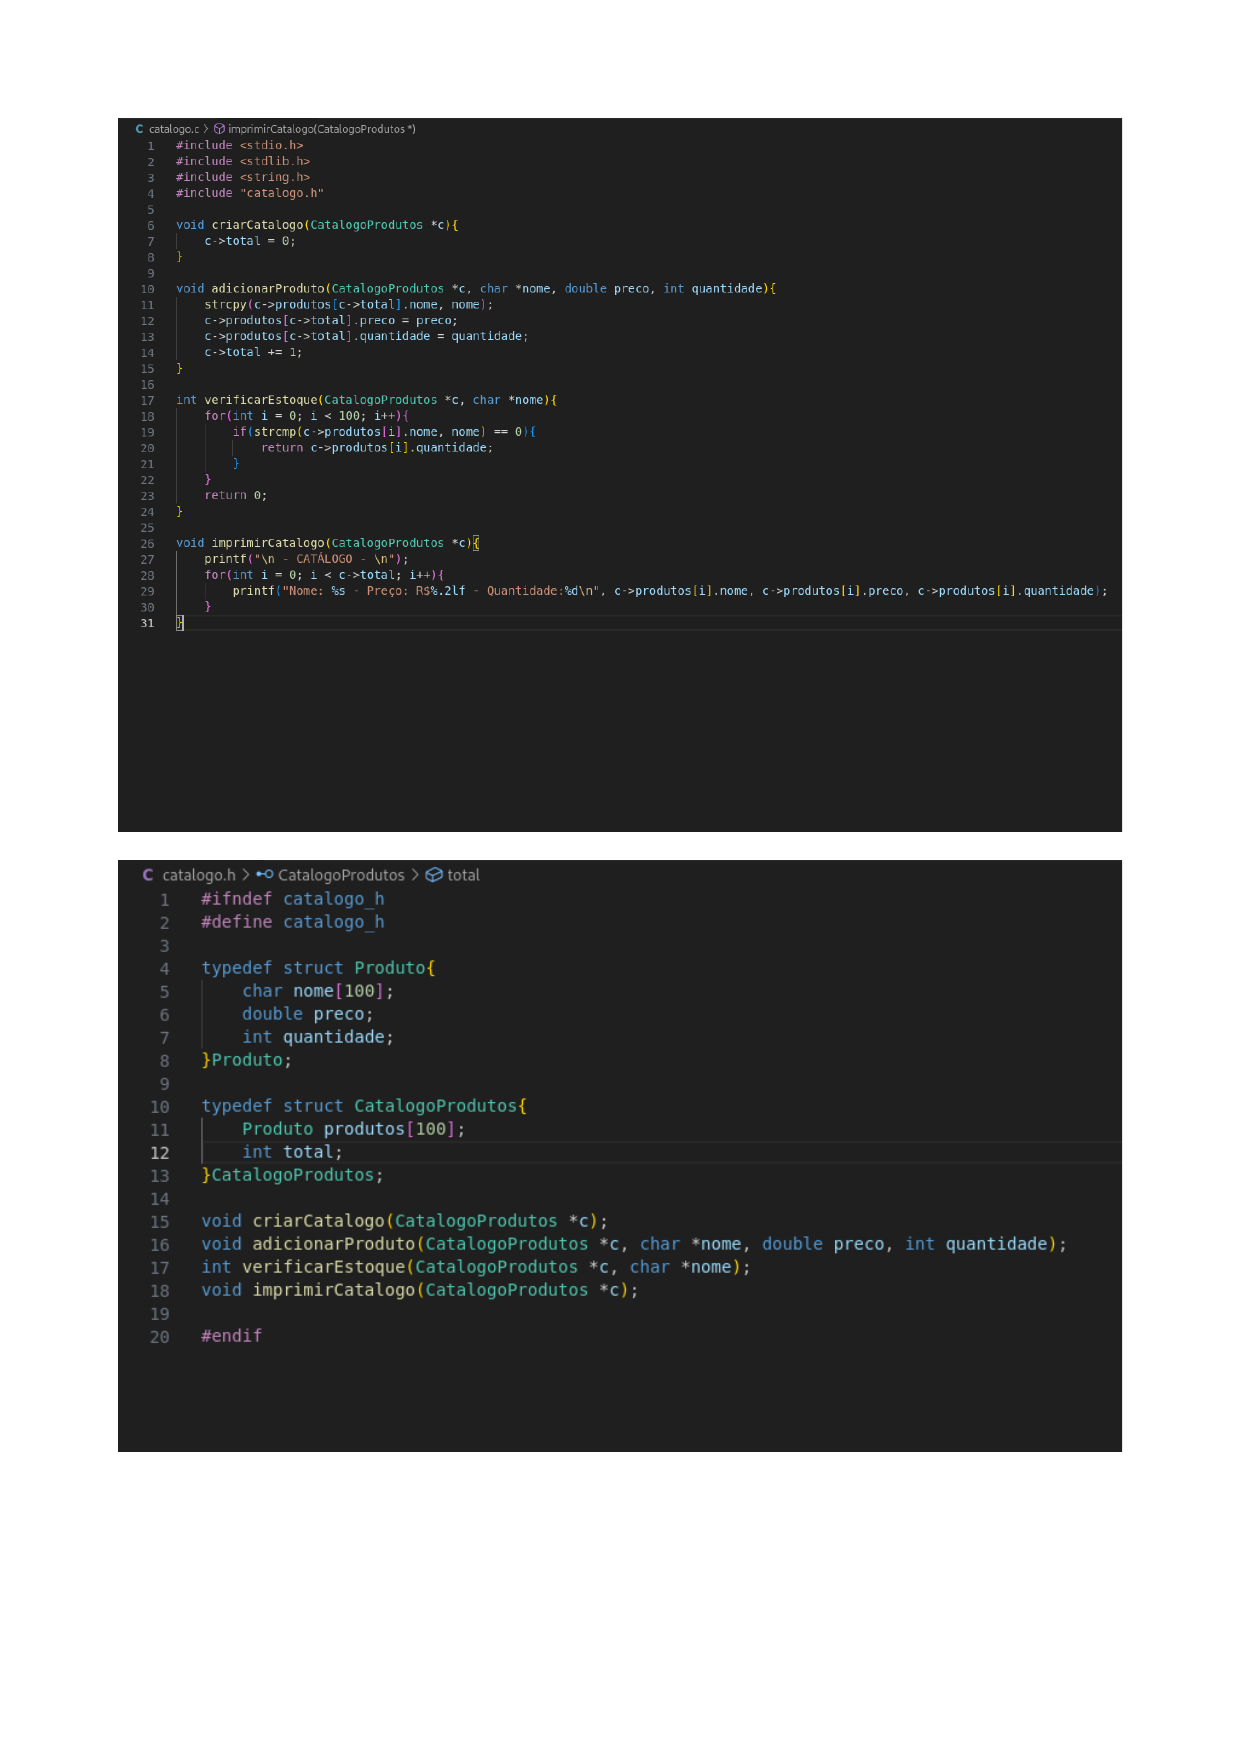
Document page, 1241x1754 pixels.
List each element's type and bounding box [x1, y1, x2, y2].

picture [118, 860, 1123, 1452]
picture [118, 118, 1123, 832]
